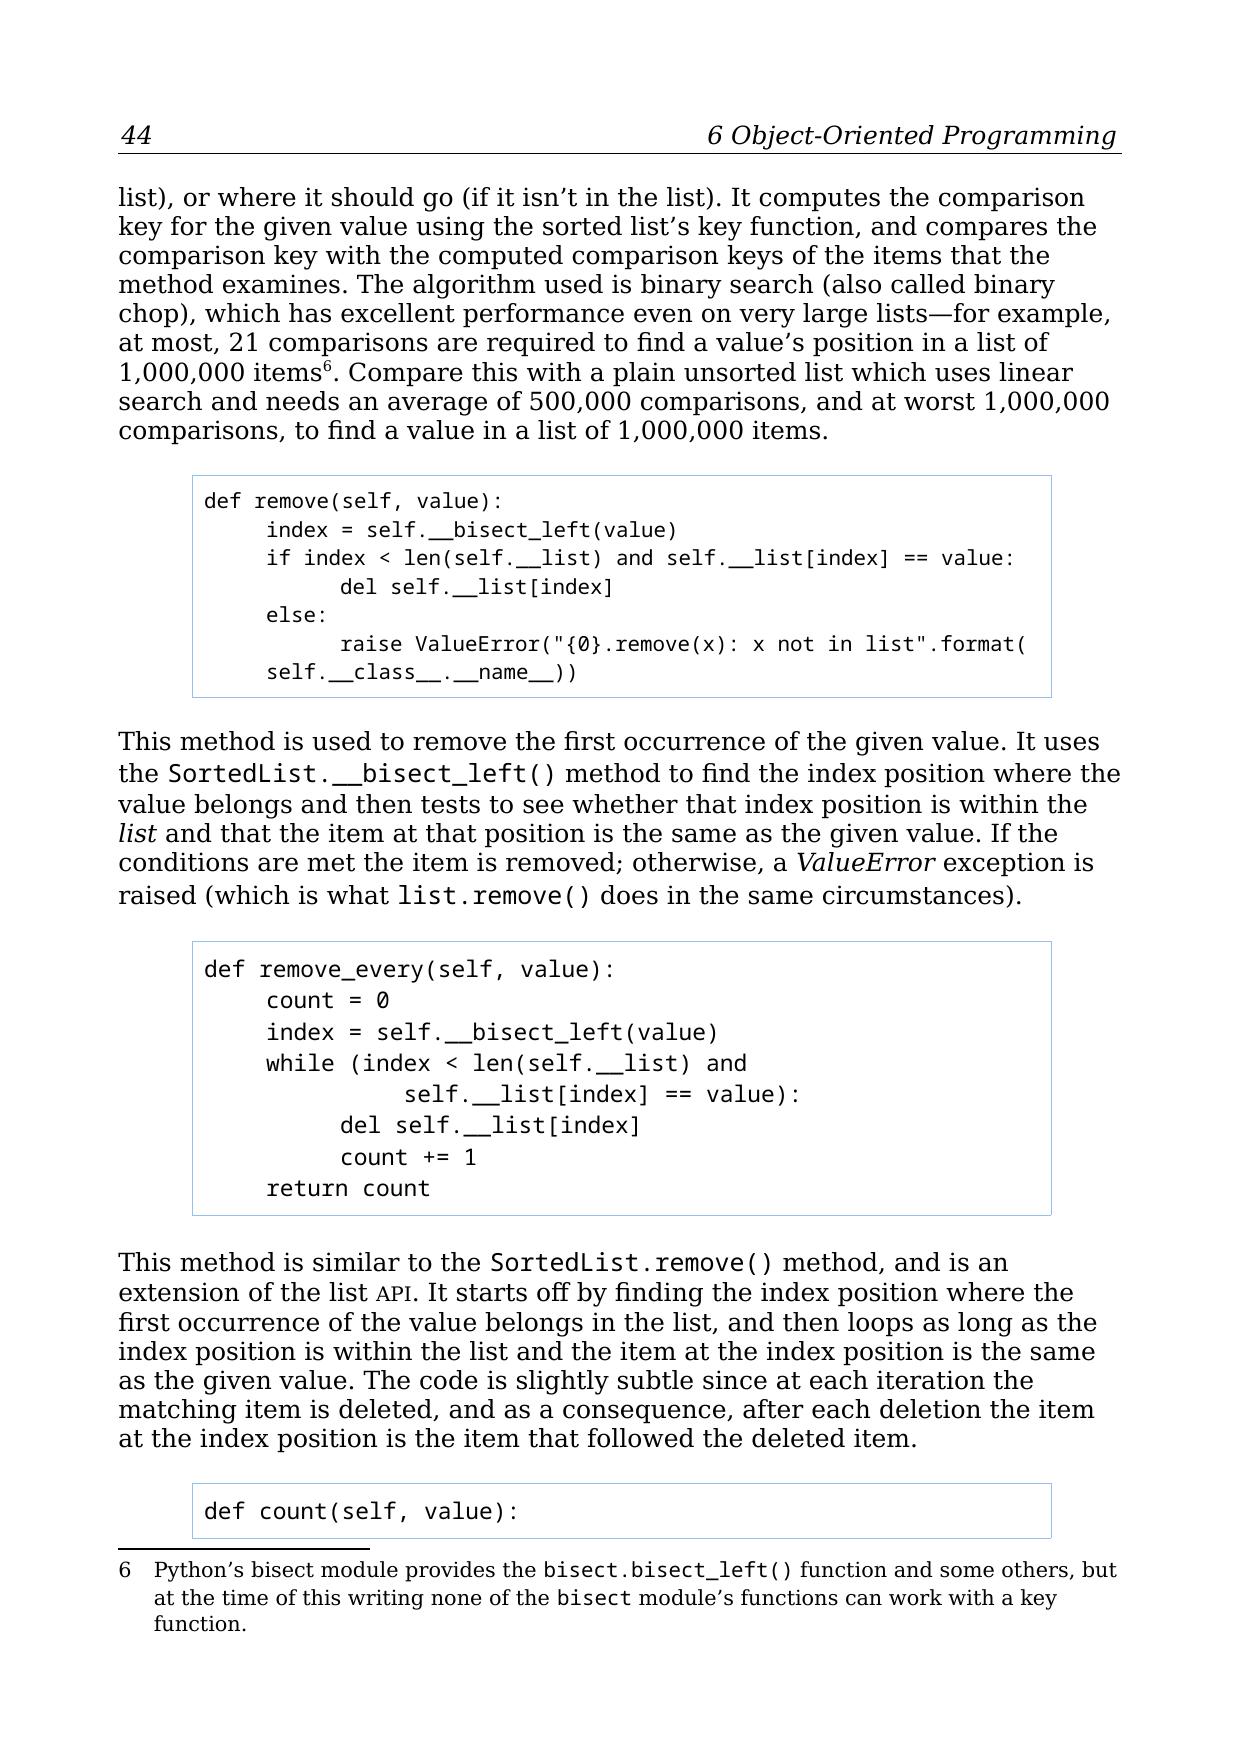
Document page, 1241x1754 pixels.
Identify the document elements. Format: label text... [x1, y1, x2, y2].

text while (index < len(self.__list) and [193, 1035, 1051, 1066]
text index = self.__bisect_left(value) [193, 503, 1051, 532]
text self.__class__.__name__)) [193, 645, 1051, 697]
text def count(self, value): [193, 1484, 1051, 1538]
text self.__list[index] == value): [193, 1066, 1051, 1097]
text Python’s bisect module provides the bisect.bisect_left() function and some others, but at the time of this writing none of the bisect module’s functions can work with a key function. [118, 1555, 1122, 1636]
text This method is similar to the SortedList.remove() method, and is an extension of the list api. It starts off by finding the index position where the first occurrence of the value belongs in the list, and then loops as long as the index position is within the list and the item at the index position is the same as the given value. The code is slightly subtle since at each iteration the matching item is deleted, and as a consequence, after each deletion the item at the index position is the item that followed the deleted item. [118, 1244, 1122, 1453]
text return count [193, 1160, 1051, 1215]
text index = self.__bisect_left(value) [193, 1004, 1051, 1035]
text This method is used to remove the first occurrence of the given value. It uses the SortedList.__bisect_left() method to find the index position where the value belongs and then tests to see whether that index position is within the list and that the item at that position is the same as the given value. If the conditions are met the item is removed; otherwise, a ValueError exception is raised (which is what list.remove() does in the same circumstances). [118, 727, 1122, 912]
text list), or where it should go (if it isn’t in the list). It computes the comparison key for the given value using the sorted list’s key function, and compares the comparison key with the computed comparison keys of the items that the method examines. The algorithm used is binary search (also called binary chop), which has excellent performance even on very large lists—for example, at most, 21 comparisons are required to find a value’s position in a list of 1,000,000 items. Compare this with a plain unsorted list which uses linear search and needs an average of 500,000 comparisons, and at worst 1,000,000 comparisons, to find a value in a list of 1,000,000 items. [118, 183, 1122, 445]
text del self.__list[index] [193, 1097, 1051, 1129]
text del self.__list[index] [193, 560, 1051, 588]
text count = 0 [193, 972, 1051, 1004]
text count += 1 [193, 1129, 1051, 1160]
text if index < len(self.__list) and self.__list[index] == value: [193, 532, 1051, 560]
text def remove(self, value): [193, 476, 1051, 503]
text raise ValueError("{0}.remove(x): x not in list".format( [193, 617, 1051, 645]
text def remove_every(self, value): [193, 942, 1051, 972]
text else: [193, 588, 1051, 617]
